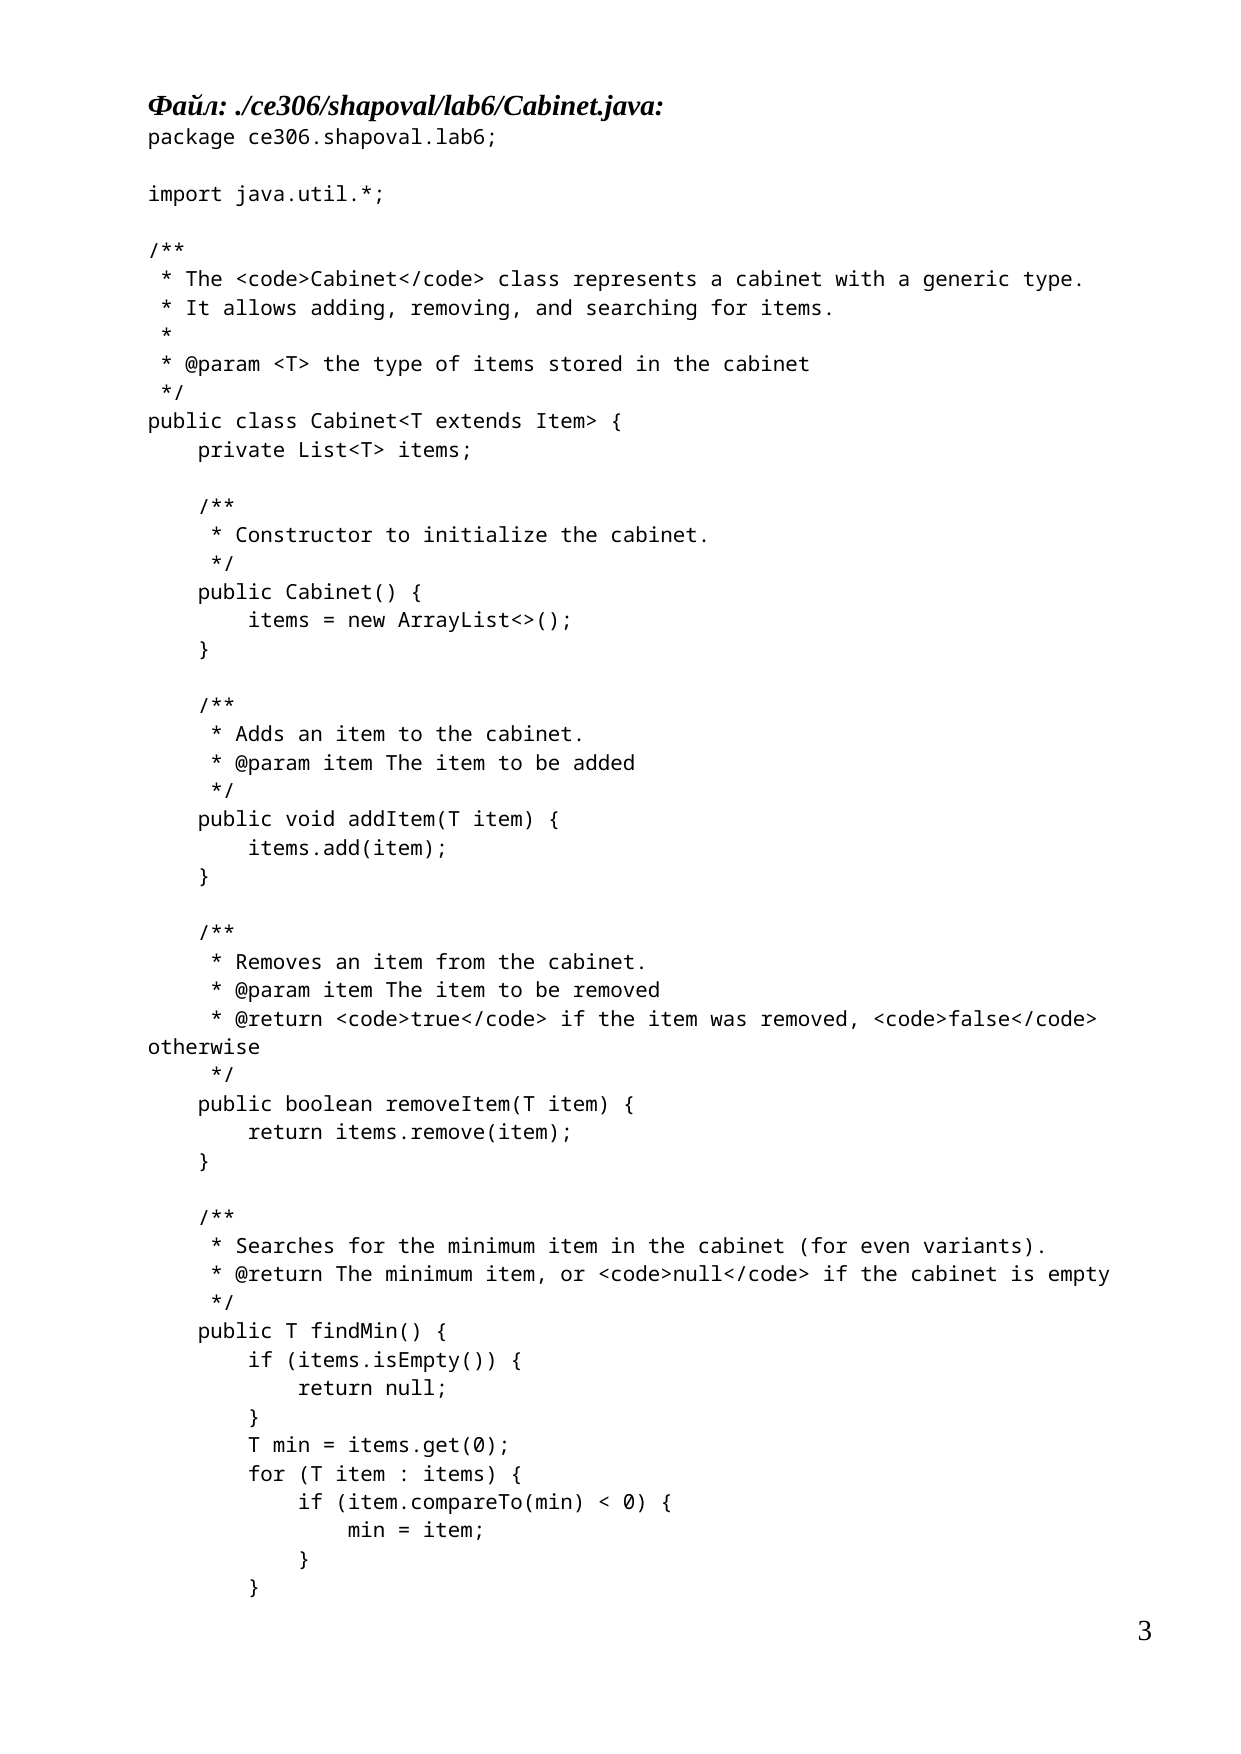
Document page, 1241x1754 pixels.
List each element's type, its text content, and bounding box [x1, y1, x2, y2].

text * @param item The item to be added [148, 748, 1152, 776]
text Файл: ./ce306/shapoval/lab6/Cabinet.java: [148, 88, 1152, 122]
text T min = items.get(0); [148, 1430, 1152, 1459]
text public Cabinet() { [148, 577, 1152, 606]
text /** [148, 918, 1152, 947]
text public void addItem(T item) { [148, 804, 1152, 833]
text */ [148, 776, 1152, 804]
text } [148, 861, 1152, 890]
text /** [148, 236, 1152, 264]
text package ce306.shapoval.lab6; [148, 122, 1152, 151]
text * Adds an item to the cabinet. [148, 719, 1152, 748]
text private List<T> items; [148, 435, 1152, 463]
text * It allows adding, removing, and searching for items. [148, 293, 1152, 321]
text } [148, 1544, 1152, 1572]
text public class Cabinet<T extends Item> { [148, 406, 1152, 435]
text } [148, 1572, 1152, 1601]
text items = new ArrayList<>(); [148, 606, 1152, 634]
text * Searches for the minimum item in the cabinet (for even variants). [148, 1231, 1152, 1259]
text */ [148, 378, 1152, 406]
text /** [148, 691, 1152, 719]
text import java.util.*; [148, 179, 1152, 207]
text */ [148, 1288, 1152, 1316]
text public T findMin() { [148, 1316, 1152, 1345]
text } [148, 634, 1152, 662]
text if (items.isEmpty()) { [148, 1345, 1152, 1373]
text } [148, 1146, 1152, 1174]
text */ [148, 1061, 1152, 1089]
text items.add(item); [148, 833, 1152, 861]
text * [148, 321, 1152, 349]
text * @param item The item to be removed [148, 975, 1152, 1004]
text for (T item : items) { [148, 1459, 1152, 1487]
text public boolean removeItem(T item) { [148, 1089, 1152, 1117]
text * Removes an item from the cabinet. [148, 947, 1152, 975]
text * Constructor to initialize the cabinet. [148, 520, 1152, 549]
text * @return <code>true</code> if the item was removed, <code>false</code> otherwise [148, 1004, 1152, 1061]
text return items.remove(item); [148, 1117, 1152, 1146]
text /** [148, 1203, 1152, 1231]
text * The <code>Cabinet</code> class represents a cabinet with a generic type. [148, 264, 1152, 293]
text /** [148, 492, 1152, 520]
text * @param <T> the type of items stored in the cabinet [148, 349, 1152, 378]
text return null; [148, 1373, 1152, 1402]
text } [148, 1402, 1152, 1430]
text * @return The minimum item, or <code>null</code> if the cabinet is empty [148, 1259, 1152, 1288]
text min = item; [148, 1516, 1152, 1544]
text if (item.compareTo(min) < 0) { [148, 1487, 1152, 1516]
text */ [148, 549, 1152, 577]
